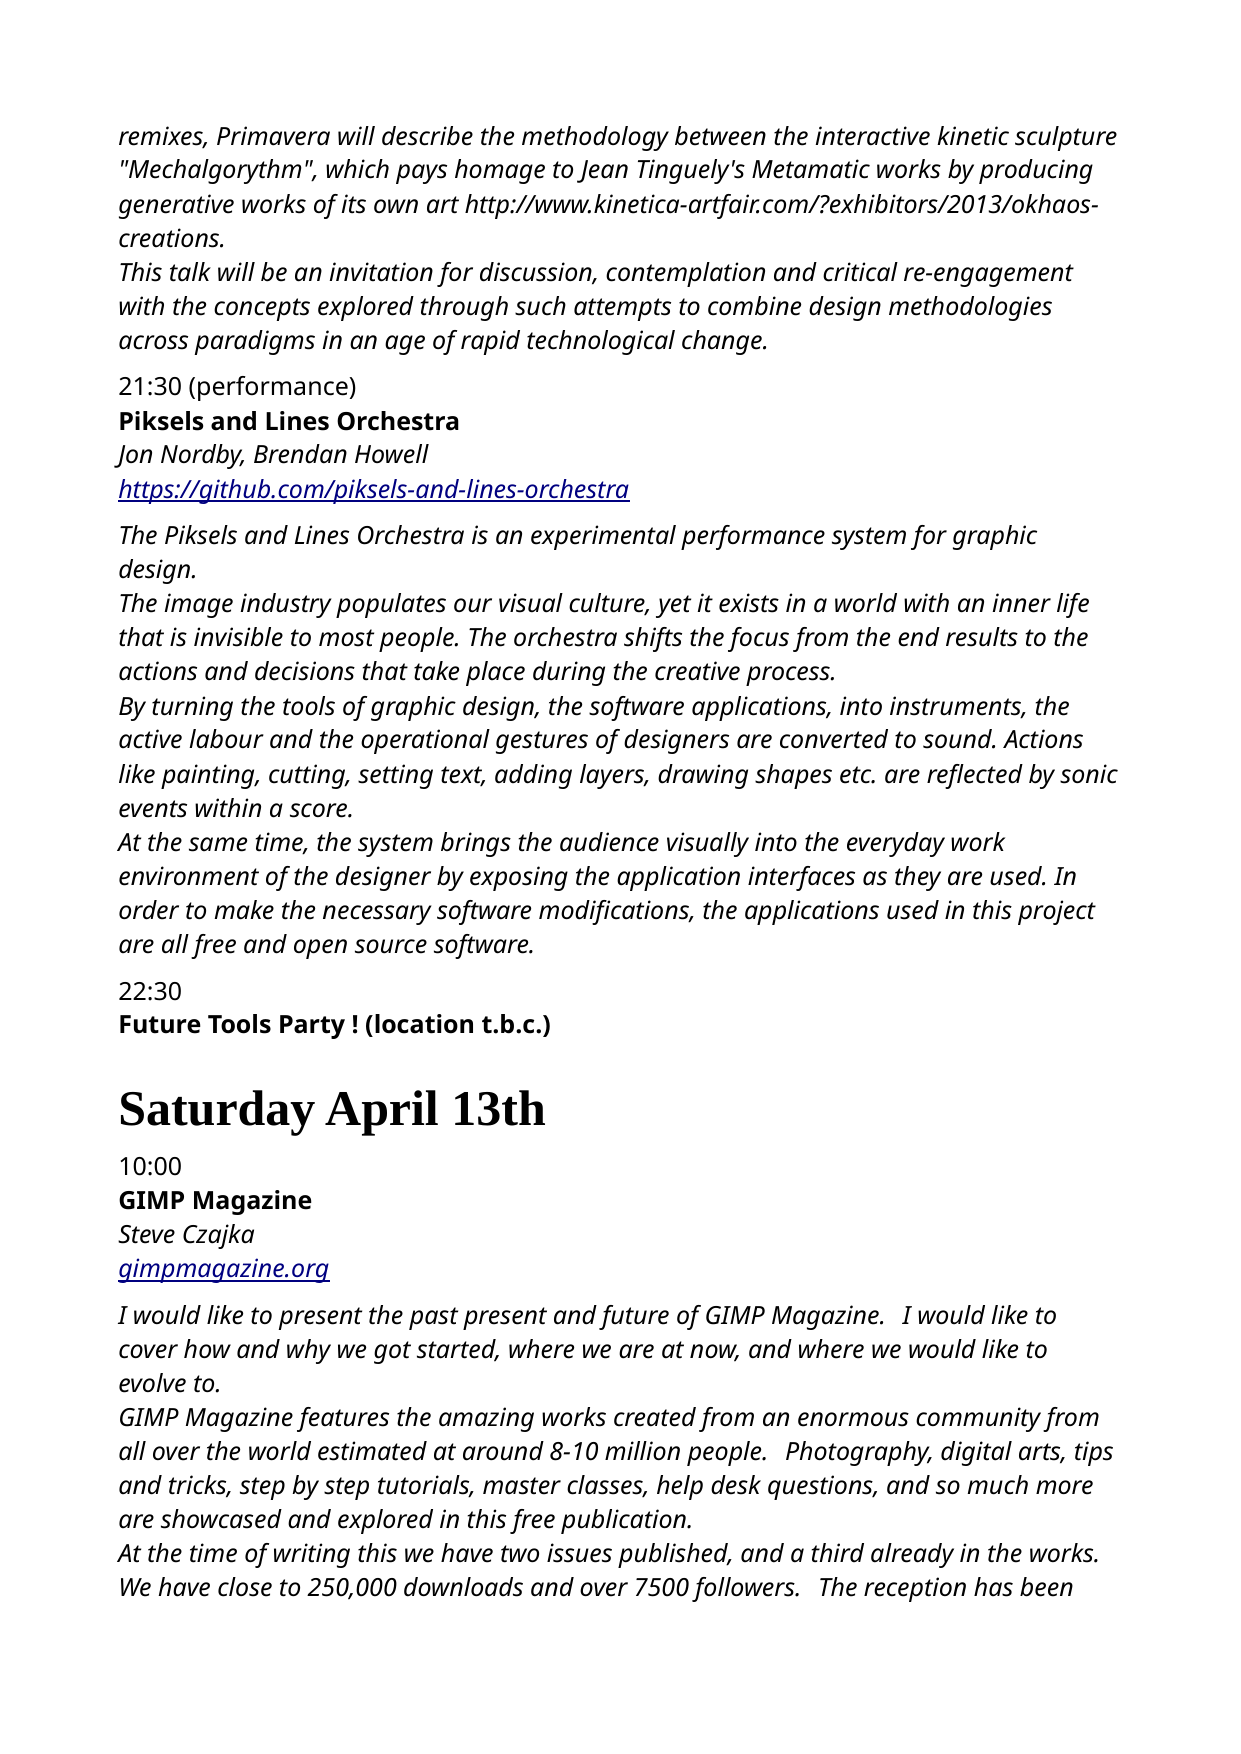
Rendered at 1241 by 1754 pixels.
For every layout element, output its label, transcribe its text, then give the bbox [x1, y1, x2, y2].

text I would like to present the past present and future of GIMP Magazine. I would like to cover how and why we got started, where we are at now, and where we would like to evolve to. GIMP Magazine features the amazing works created from an enormous community from all over the world estimated at around 8-10 million people. Photography, digital arts, tips and tricks, step by step tutorials, master classes, help desk questions, and so much more are showcased and explored in this free publication. At the time of writing this we have two issues published, and a third already in the works. We have close to 250,000 downloads and over 7500 followers. The reception has been [118, 1297, 1122, 1604]
text 10:00 GIMP Magazine Steve Czajka gimpmagazine.org [118, 1149, 1122, 1285]
text remixes, Primavera will describe the methodology between the interactive kinetic sculpture "Mechalgorythm", which pays homage to Jean Tinguely's Metamatic works by producing generative works of its own art http://www.kinetica-artfair.com/?exhibitors/2013/okhaos-creations. This talk will be an invitation for discussion, contemplation and critical re-engagement with the concepts explored through such attempts to combine design methodologies across paradigms in an age of rapid technological change. [118, 118, 1122, 357]
text 22:30 Future Tools Party ! (location t.b.c.) [118, 973, 1122, 1041]
text 21:30 (performance) Piksels and Lines Orchestra Jon Nordby, Brendan Howell https://github.com/piksels-and-lines-orchestra [118, 369, 1122, 505]
subtitle Saturday April 13th [118, 1079, 1122, 1136]
text The Piksels and Lines Orchestra is an experimental performance system for graphic design. The image industry populates our visual culture, yet it exists in a world with an inner life that is invisible to most people. The orchestra shifts the focus from the end results to the actions and decisions that take place during the creative process. By turning the tools of graphic design, the software applications, into instruments, the active labour and the operational gestures of designers are converted to sound. Actions like painting, cutting, setting text, adding layers, drawing shapes etc. are reflected by sonic events within a score. At the same time, the system brings the audience visually into the everyday work environment of the designer by exposing the application interfaces as they are used. In order to make the necessary software modifications, the applications used in this project are all free and open source software. [118, 518, 1122, 961]
